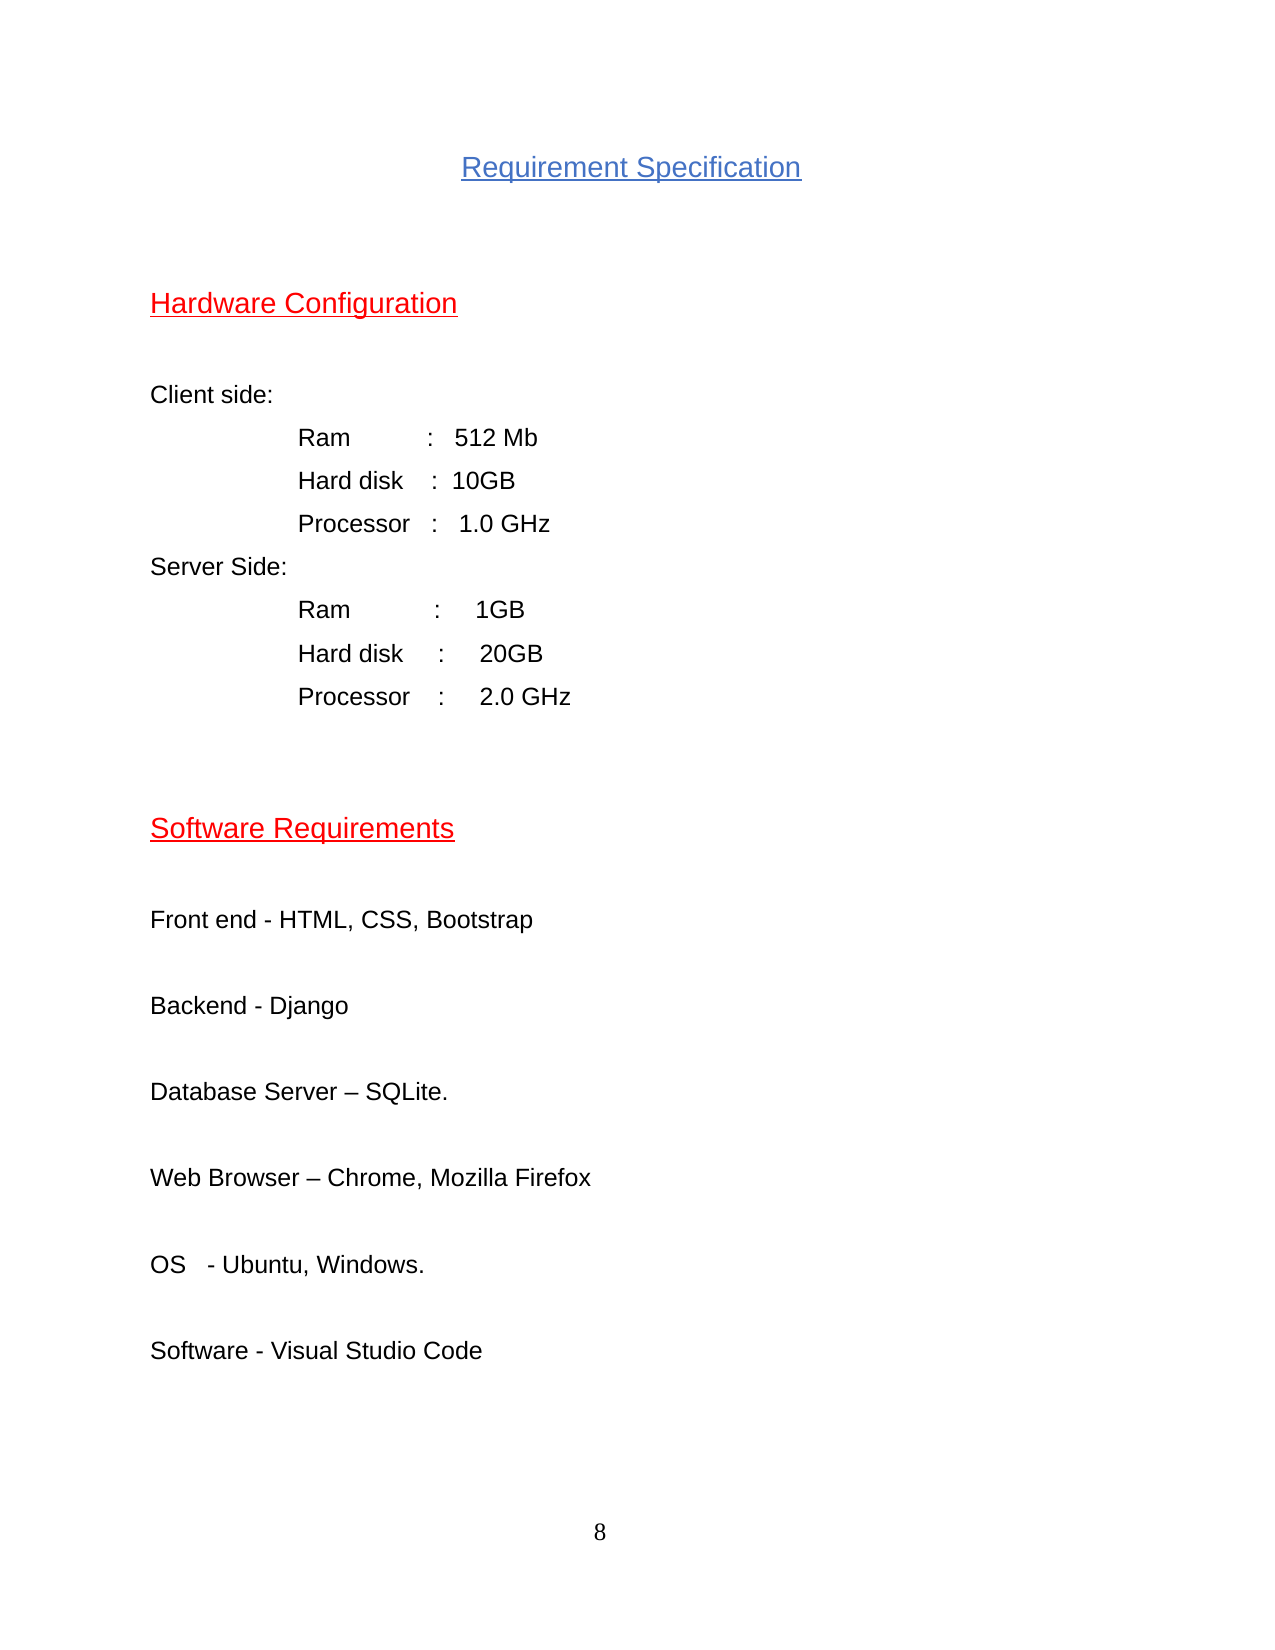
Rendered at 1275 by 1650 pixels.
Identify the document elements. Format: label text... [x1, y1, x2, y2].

text Requirement Specification [150, 150, 1112, 183]
text Client side: [150, 380, 1125, 409]
text Ram : 512 Mb [150, 423, 1125, 452]
text Front end - HTML, CSS, Bootstrap [150, 904, 1125, 933]
text Software Requirements [150, 811, 1125, 845]
text Hard disk : 10GB [150, 466, 1125, 495]
text Hardware Configuration [150, 286, 1125, 320]
text Processor : 2.0 GHz [150, 682, 1125, 711]
text Hard disk : 20GB [150, 639, 1125, 667]
text Processor : 1.0 GHz [150, 509, 1125, 538]
text Web Browser – Chrome, Mozilla Firefox [150, 1163, 1125, 1192]
text Ram : 1GB [150, 596, 1125, 624]
text Server Side: [150, 552, 1125, 581]
text OS - Ubuntu, Windows. [150, 1249, 1125, 1278]
text Backend - Django [150, 991, 1125, 1019]
text Software - Visual Studio Code [150, 1336, 1125, 1364]
text Database Server – SQLite. [150, 1077, 1125, 1106]
